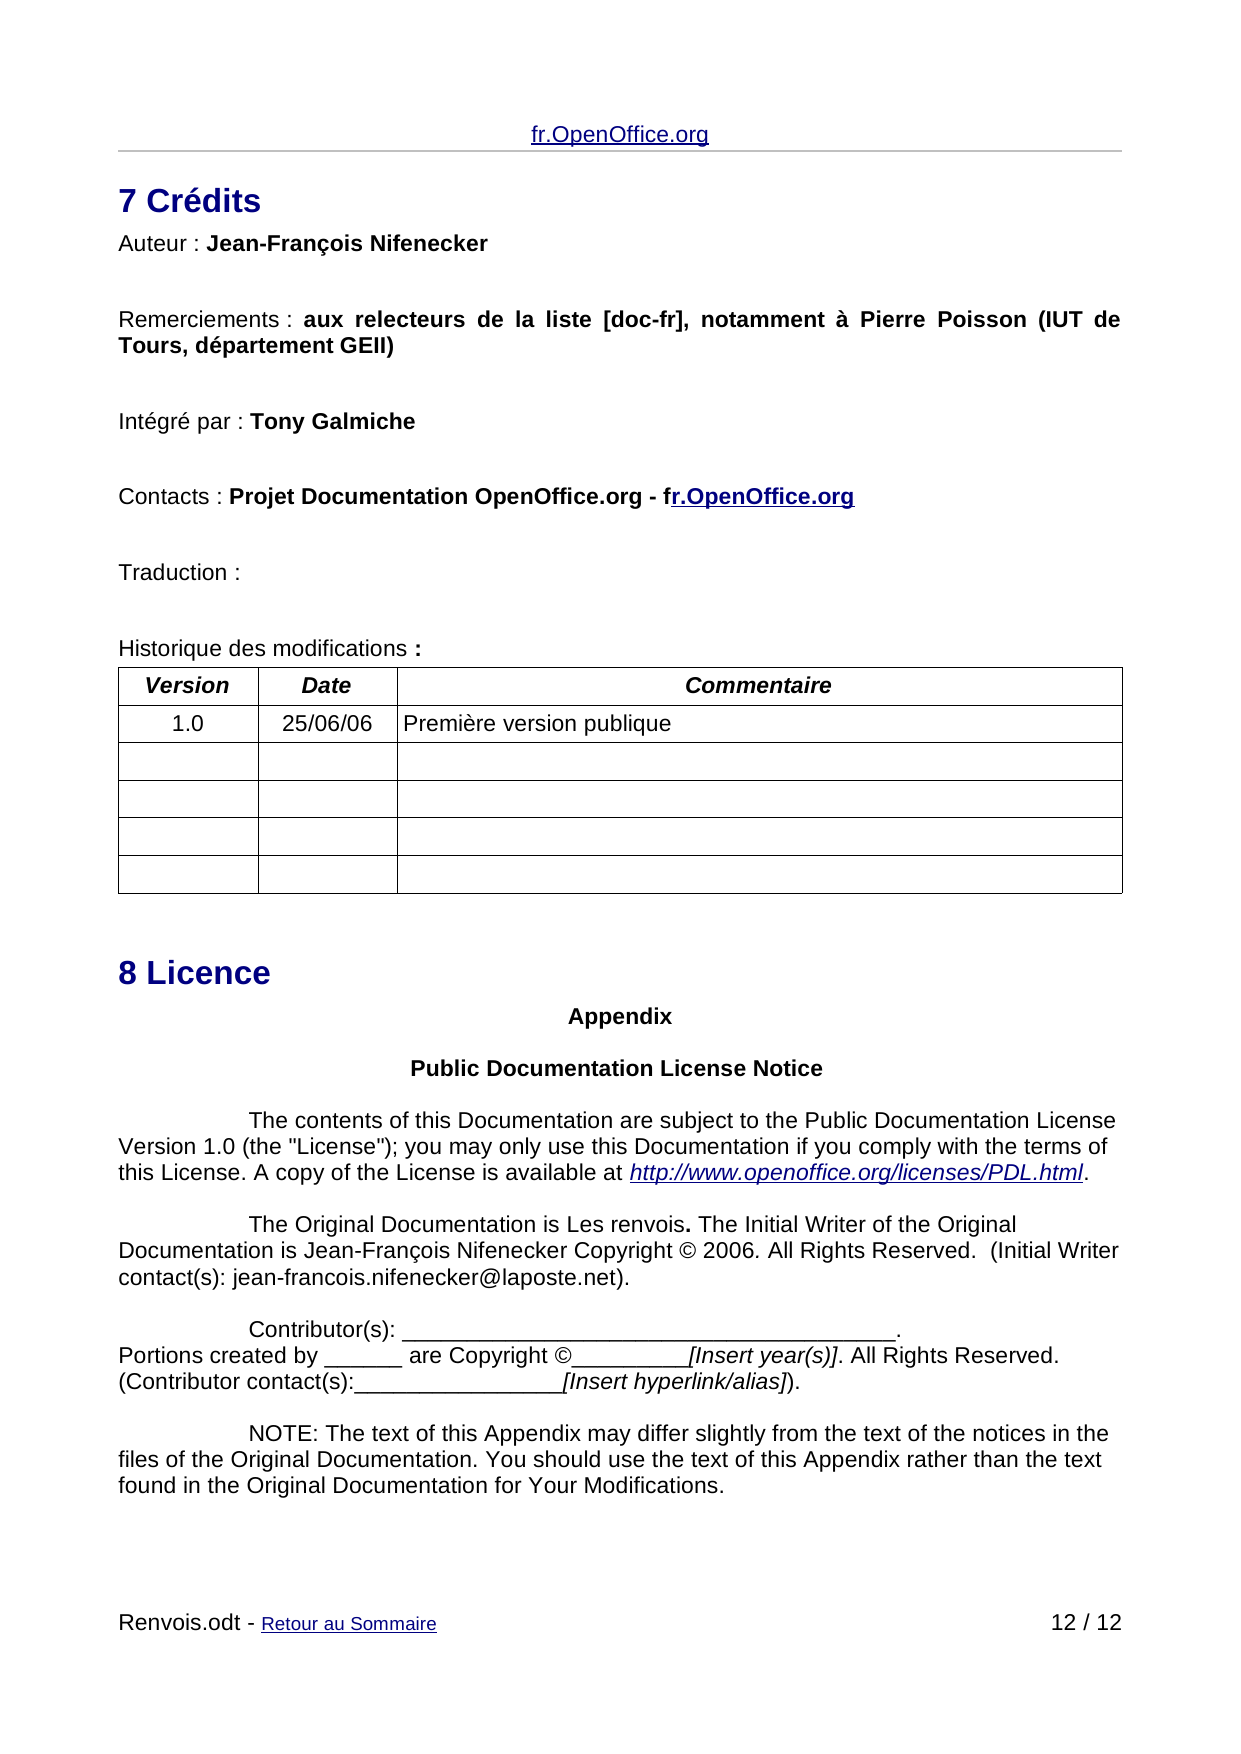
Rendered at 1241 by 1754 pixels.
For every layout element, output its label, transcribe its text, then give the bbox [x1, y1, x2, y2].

table_cell 25/06/06 [259, 706, 397, 742]
text Public Documentation License Notice [118, 1056, 1122, 1082]
table_cell [119, 743, 258, 780]
text Intégré par : Tony Galmiche [118, 408, 1122, 434]
text The Original Documentation is Les renvois. The Initial Writer of the Original Documentation is Jean-François Nifenecker Copyright © 2006. All Rights Reserved. (Initial Writer contact(s): jean-francois.nifenecker@laposte.net). [118, 1212, 1122, 1290]
table_header Date [259, 668, 397, 705]
table_header Commentaire [398, 668, 1122, 705]
table_cell [259, 856, 397, 893]
table_cell [259, 781, 397, 817]
table_cell 1.0 [119, 706, 258, 742]
text Traduction : [118, 559, 1122, 585]
text Remerciements : aux relecteurs de la liste [doc-fr], notamment à Pierre Poisson (IUT de Tours, département GEII) [118, 306, 1122, 358]
text NOTE: The text of this Appendix may differ slightly from the text of the notices in the files of the Original Documentation. You should use the text of this Appendix rather than the text found in the Original Documentation for Your Modifications. [118, 1420, 1122, 1498]
table_cell [398, 743, 1122, 780]
text Auteur : Jean-François Nifenecker [118, 231, 1122, 257]
table_cell [259, 743, 397, 780]
table_header Version [119, 668, 258, 705]
text The contents of this Documentation are subject to the Public Documentation License Version 1.0 (the "License"); you may only use this Documentation if you comply with the terms of this License. A copy of the License is available at http://www.openoffice.org/licenses/PDL.html. [118, 1108, 1122, 1186]
table_cell [119, 781, 258, 817]
table_cell [119, 856, 258, 893]
table_cell [398, 856, 1122, 893]
table_cell [398, 781, 1122, 817]
text Contacts : Projet Documentation OpenOffice.org - fr.OpenOffice.org [118, 484, 1122, 510]
subtitle Licence [118, 954, 1122, 992]
subtitle Crédits [118, 182, 1122, 219]
text Contributor(s): ______________________________________. [118, 1316, 1122, 1342]
text Appendix [118, 1003, 1122, 1029]
table_cell Première version publique [398, 706, 1122, 742]
table_cell [119, 818, 258, 855]
text Historique des modifications : [118, 635, 1122, 661]
table_cell [259, 818, 397, 855]
text Portions created by ______ are Copyright ©_________[Insert year(s)]. All Rights Reserved. (Contributor contact(s):________________[Insert hyperlink/alias]). [118, 1342, 1122, 1394]
table_cell [398, 818, 1122, 855]
